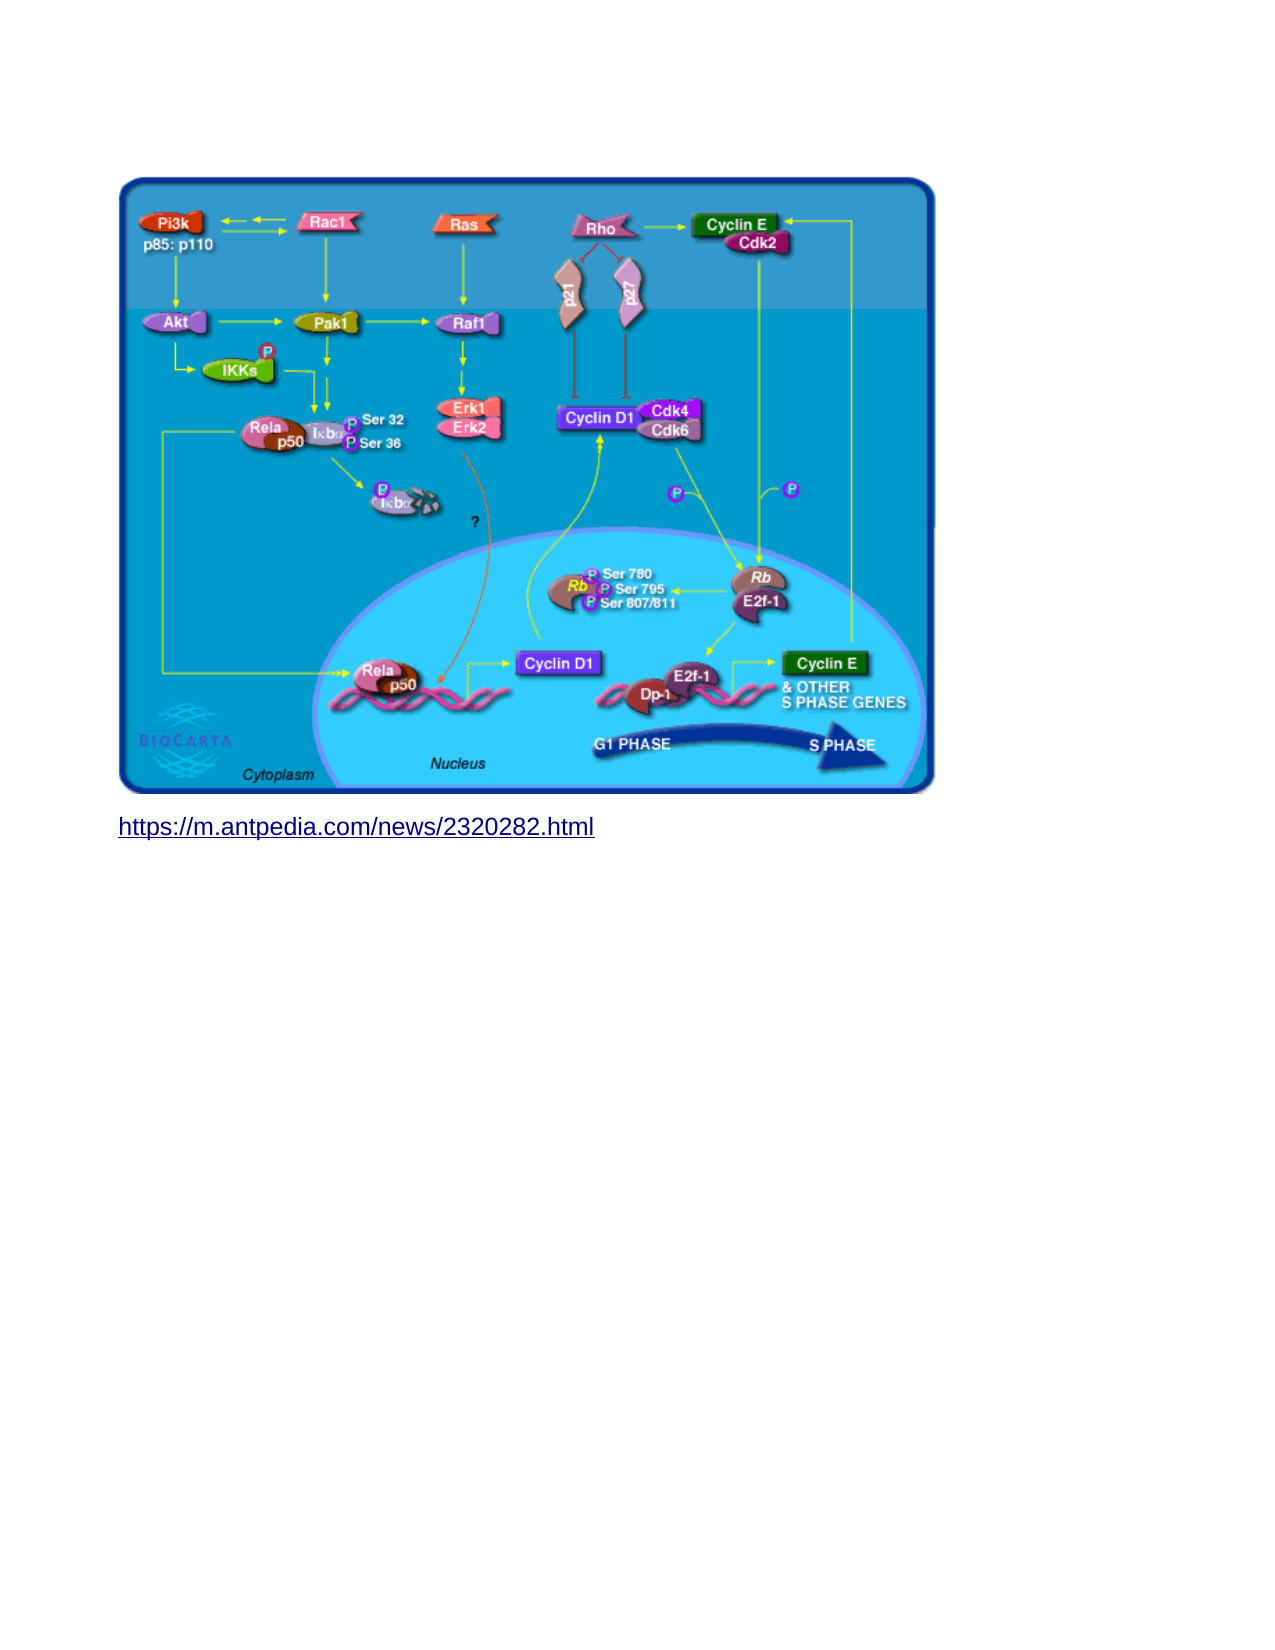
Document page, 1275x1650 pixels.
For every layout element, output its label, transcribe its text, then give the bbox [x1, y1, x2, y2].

text https://m.antpedia.com/news/2320282.html [118, 812, 1157, 841]
picture [118, 176, 937, 794]
